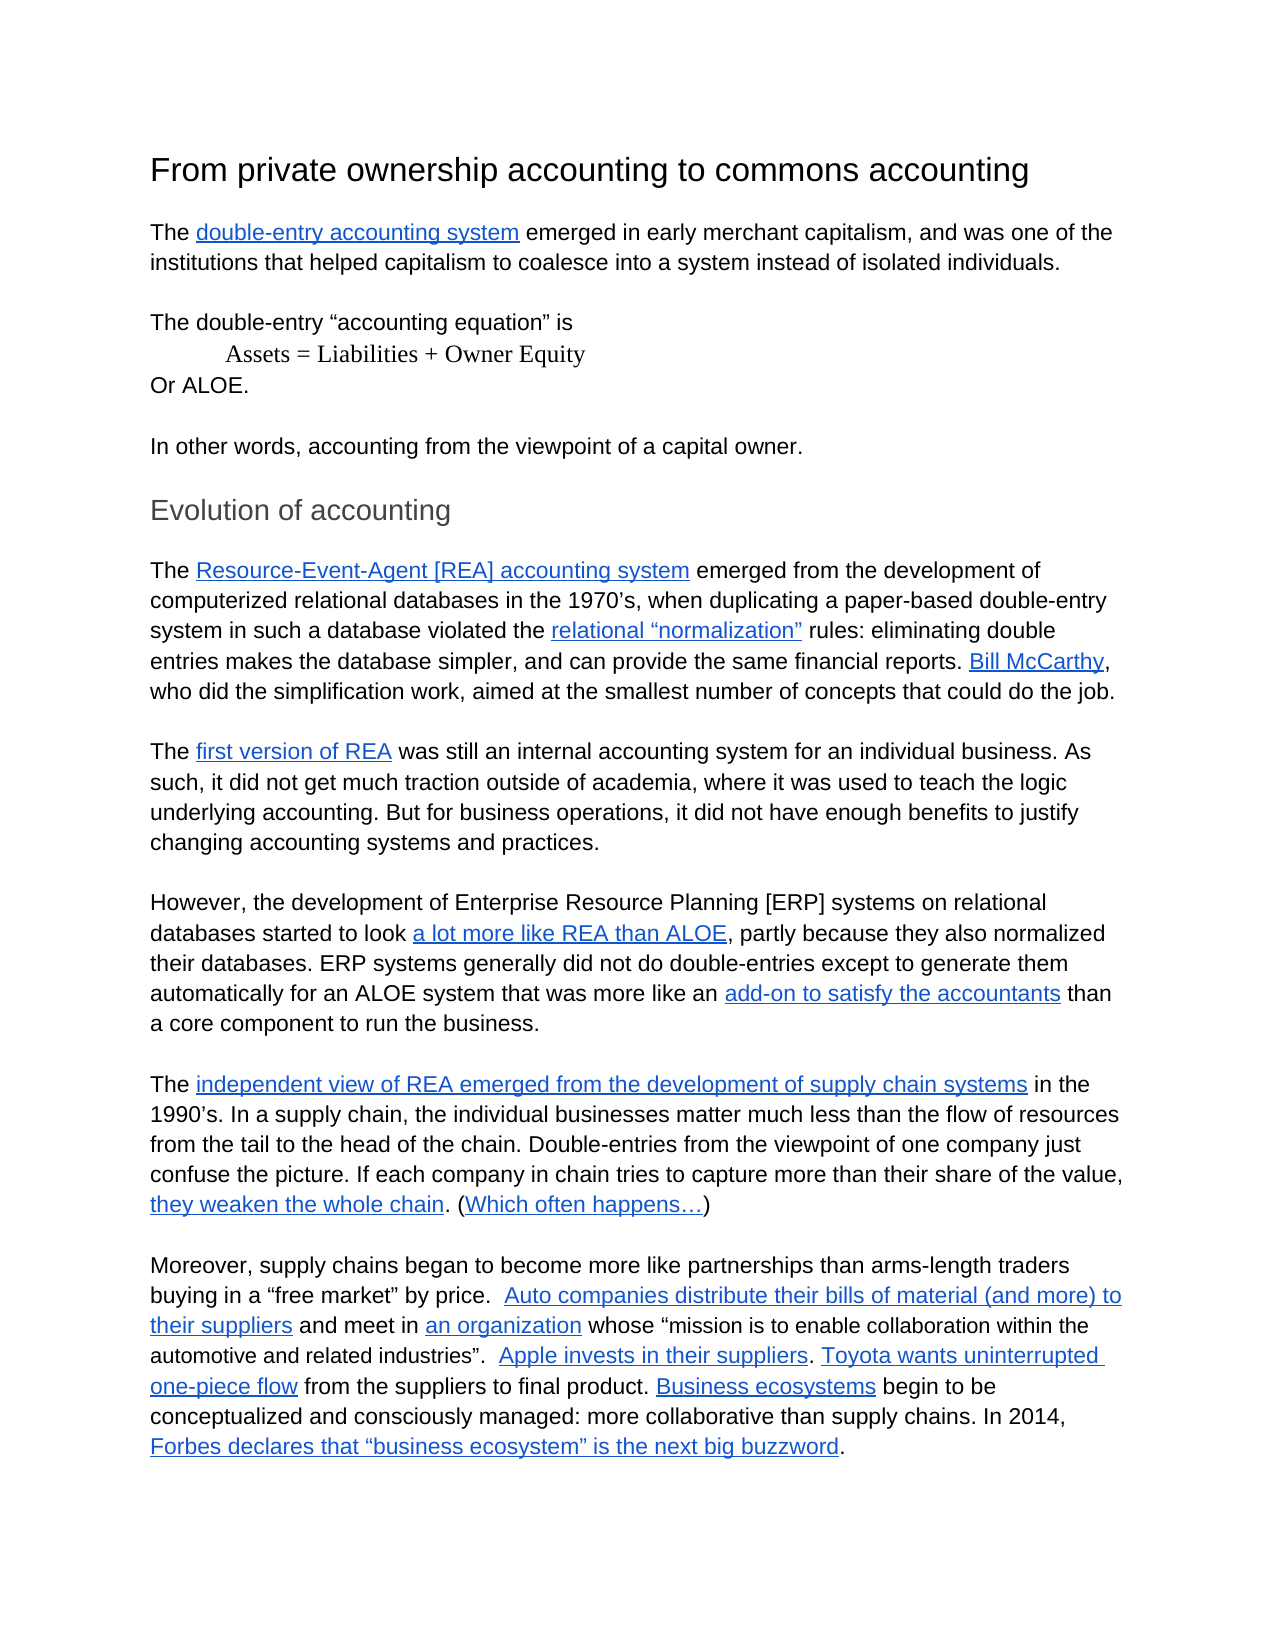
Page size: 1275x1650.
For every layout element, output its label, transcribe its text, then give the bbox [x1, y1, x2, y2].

text The independent view of REA emerged from the development of supply chain systems in the 1990’s. In a supply chain, the individual businesses matter much less than the flow of resources from the tail to the head of the chain. Double-entries from the viewpoint of one company just confuse the picture. If each company in chain tries to capture more than their share of the value, they weaken the whole chain. (Which often happens…) [150, 1071, 1125, 1218]
text However, the development of Enterprise Resource Planning [ERP] systems on relational databases started to look a lot more like REA than ALOE, partly because they also normalized their databases. ERP systems generally did not do double-entries except to generate them automatically for an ALOE system that was more like an add-on to satisfy the accountants than a core component to run the business. [150, 889, 1125, 1037]
subtitle From private ownership accounting to commons accounting [150, 150, 1125, 188]
text The double-entry “accounting equation” is [150, 309, 1125, 336]
text The double-entry accounting system emerged in early merchant capitalism, and was one of the institutions that helped capitalism to coalesce into a system instead of isolated individuals. [150, 219, 1125, 275]
text The Resource-Event-Agent [REA] accounting system emerged from the development of computerized relational databases in the 1970’s, when duplicating a paper-based double-entry system in such a database violated the relational “normalization” rules: eliminating double entries makes the database simpler, and can provide the same financial reports. Bill McCarthy, who did the simplification work, aimed at the smallest number of concepts that could do the job. [150, 557, 1125, 704]
subtitle Evolution of accounting [150, 493, 1125, 527]
text In other words, accounting from the viewpoint of a capital owner. [150, 433, 1125, 459]
text Assets = Liabilities + Owner Equity [225, 339, 1125, 368]
text Moreover, supply chains began to become more like partnerships than arms-length traders buying in a “free market” by price. Auto companies distribute their bills of material (and more) to their suppliers and meet in an organization whose “mission is to enable collaboration within the automotive and related industries”. Apple invests in their suppliers. Toyota wants uninterrupted one-piece flow from the suppliers to final product. Business ecosystems begin to be conceptualized and consciously managed: more collaborative than supply chains. In 2014, Forbes declares that “business ecosystem” is the next big buzzword. [150, 1252, 1125, 1459]
text The first version of REA was still an internal accounting system for an individual business. As such, it did not get much traction outside of academia, where it was used to teach the logic underlying accounting. But for business operations, it did not have enough benefits to justify changing accounting systems and practices. [150, 738, 1125, 855]
text Or ALOE. [150, 372, 1125, 399]
